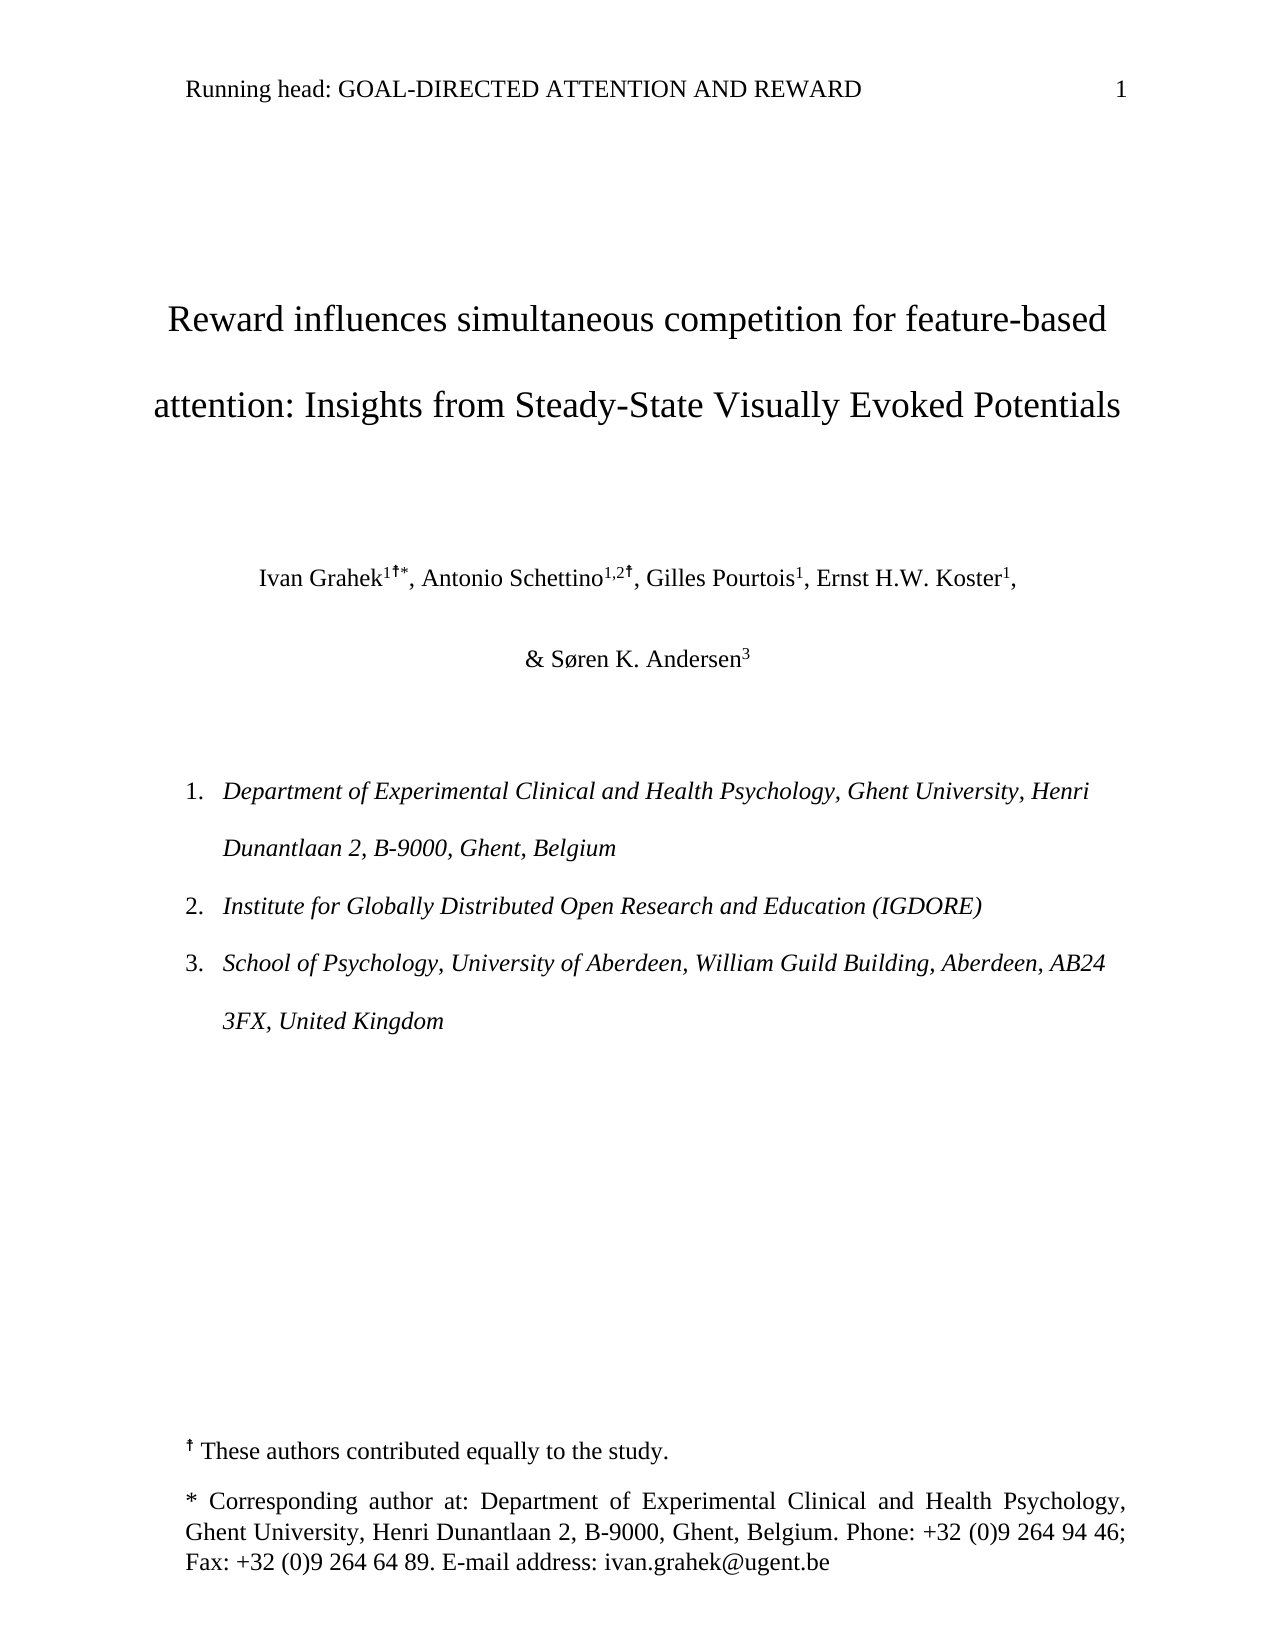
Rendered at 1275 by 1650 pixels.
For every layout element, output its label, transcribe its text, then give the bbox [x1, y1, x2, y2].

text Reward influences simultaneous competition for feature-based attention: Insights from Steady-State Visually Evoked Potentials [148, 296, 1127, 425]
list Institute for Globally Distributed Open Research and Education (IGDORE) [185, 891, 1127, 919]
text Ivan Grahek1☨*, Antonio Schettino1,2☨, Gilles Pourtois1, Ernst H.W. Koster1, [148, 559, 1127, 593]
list Department of Experimental Clinical and Health Psychology, Ghent University, Henri Dunantlaan 2, B-9000, Ghent, Belgium [185, 776, 1127, 862]
list School of Psychology, University of Aberdeen, William Guild Building, Aberdeen, AB24 3FX, United Kingdom [185, 948, 1127, 1034]
text & Søren K. Andersen3 [148, 644, 1127, 673]
